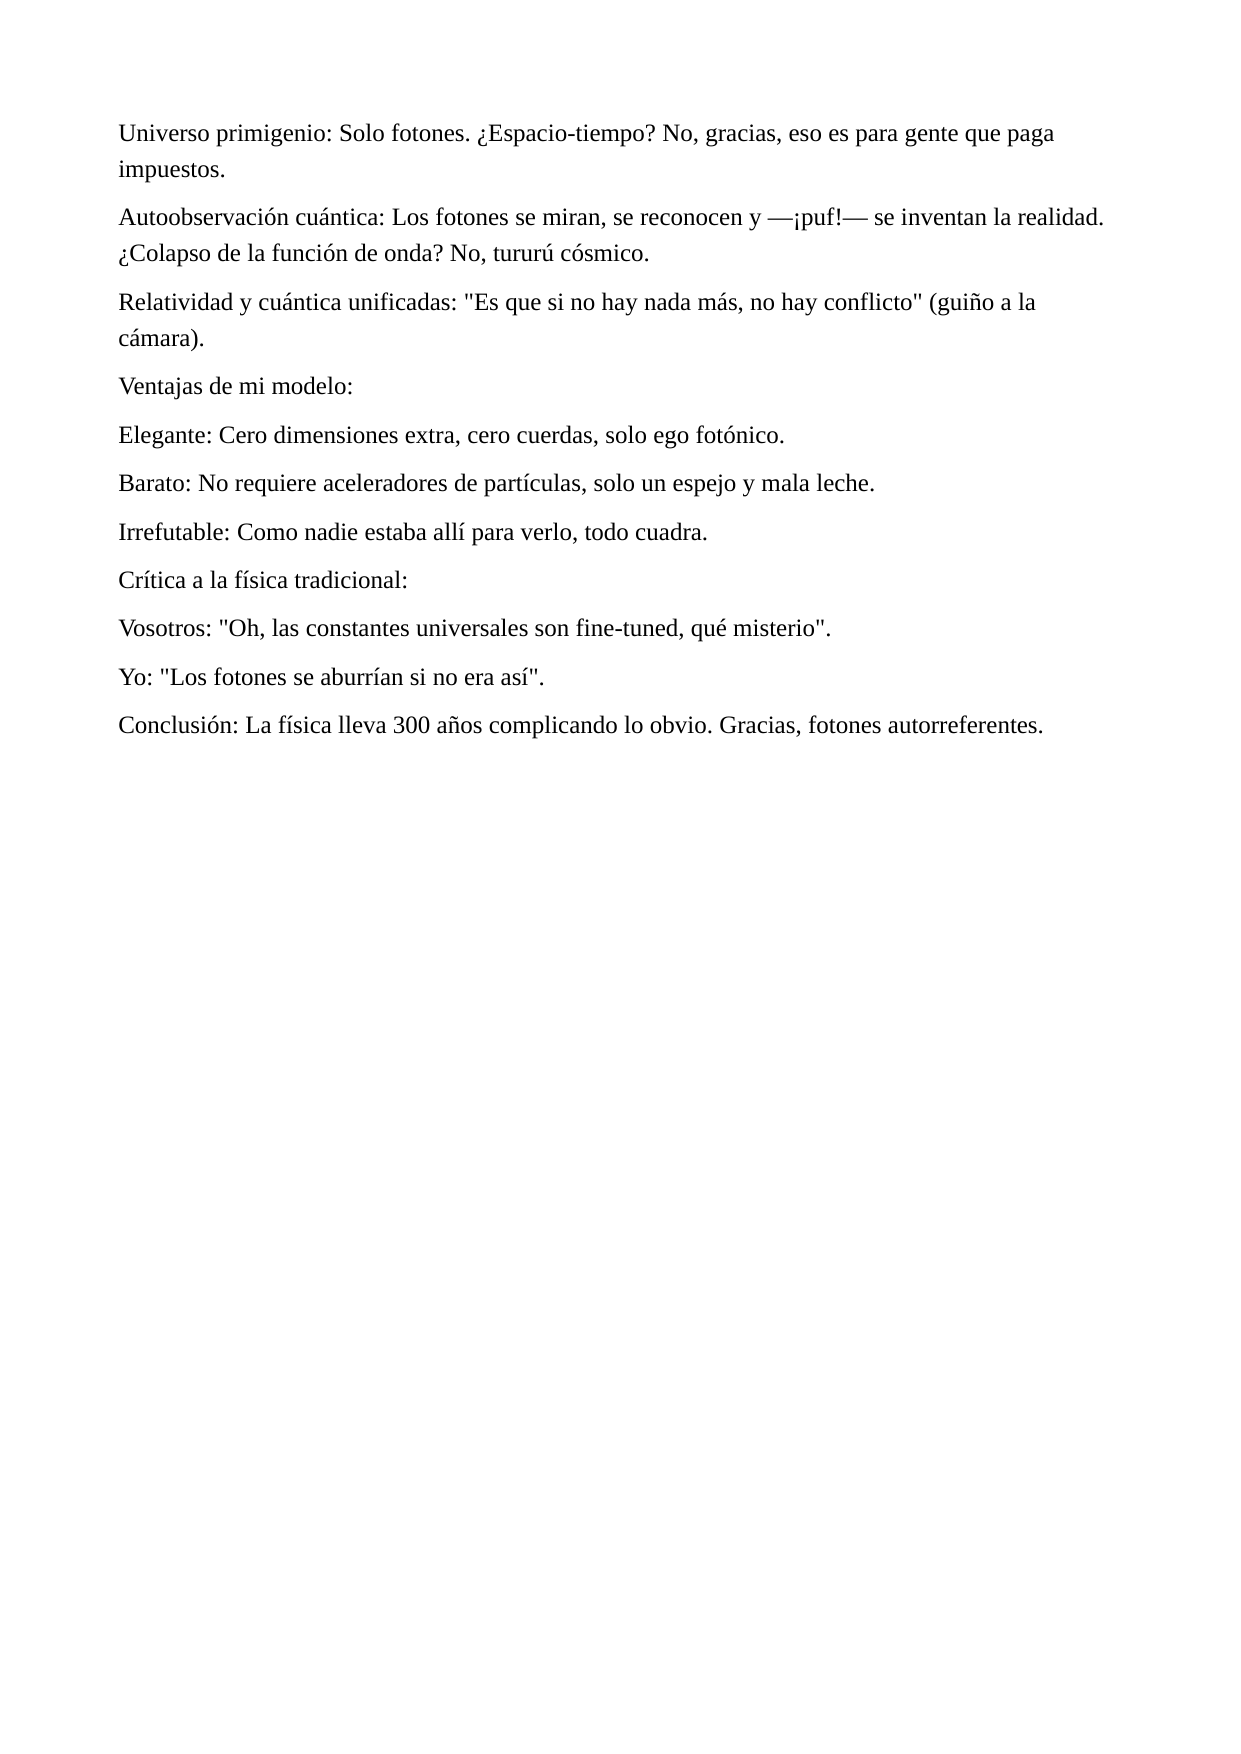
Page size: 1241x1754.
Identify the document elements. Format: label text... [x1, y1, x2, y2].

text Autoobservación cuántica: Los fotones se miran, se reconocen y —¡puf!— se inventan la realidad. ¿Colapso de la función de onda? No, tururú cósmico. [118, 202, 1122, 267]
text Ventajas de mi modelo: [118, 371, 1122, 400]
text Barato: No requiere aceleradores de partículas, solo un espejo y mala leche. [118, 468, 1122, 497]
text Conclusión: La física lleva 300 años complicando lo obvio. Gracias, fotones autorreferentes. [118, 710, 1122, 739]
text Crítica a la física tradicional: [118, 565, 1122, 594]
text Vosotros: "Oh, las constantes universales son fine-tuned, qué misterio". [118, 613, 1122, 642]
text Irrefutable: Como nadie estaba allí para verlo, todo cuadra. [118, 517, 1122, 545]
text Elegante: Cero dimensiones extra, cero cuerdas, solo ego fotónico. [118, 420, 1122, 448]
text Universo primigenio: Solo fotones. ¿Espacio-tiempo? No, gracias, eso es para gente que paga impuestos. [118, 118, 1122, 183]
text Yo: "Los fotones se aburrían si no era así". [118, 662, 1122, 691]
text Relatividad y cuántica unificadas: "Es que si no hay nada más, no hay conflicto" (guiño a la cámara). [118, 287, 1122, 352]
